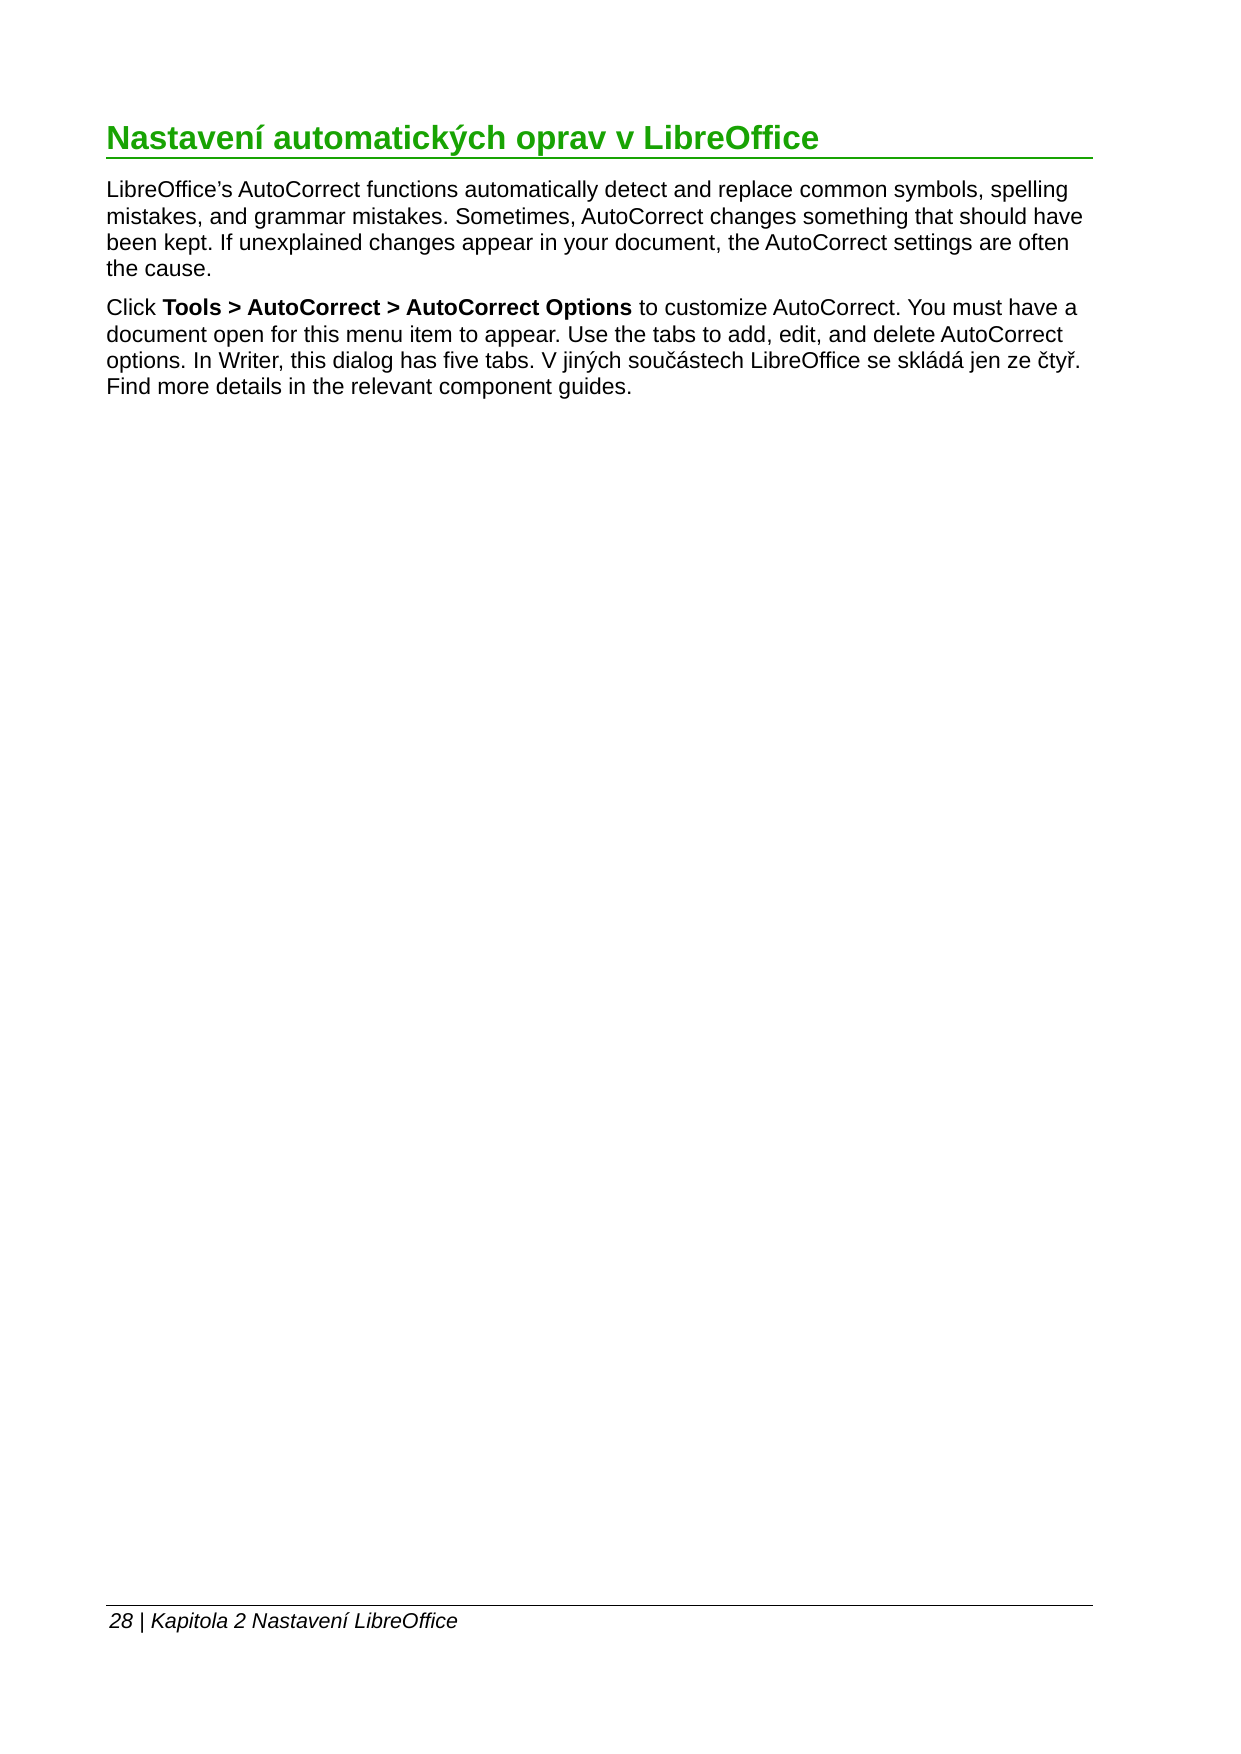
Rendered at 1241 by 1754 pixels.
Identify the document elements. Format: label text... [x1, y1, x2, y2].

text LibreOffice’s AutoCorrect functions automatically detect and replace common symbols, spelling mistakes, and grammar mistakes. Sometimes, AutoCorrect changes something that should have been kept. If unexplained changes appear in your document, the AutoCorrect settings are often the cause. [106, 176, 1093, 282]
text Click Tools > AutoCorrect > AutoCorrect Options to customize AutoCorrect. You must have a document open for this menu item to appear. Use the tabs to add, edit, and delete AutoCorrect options. In Writer, this dialog has five tabs. V jiných součástech LibreOffice se skládá jen ze čtyř. Find more details in the relevant component guides. [106, 294, 1093, 400]
subtitle Nastavení automatických oprav v LibreOffice [106, 118, 1093, 157]
